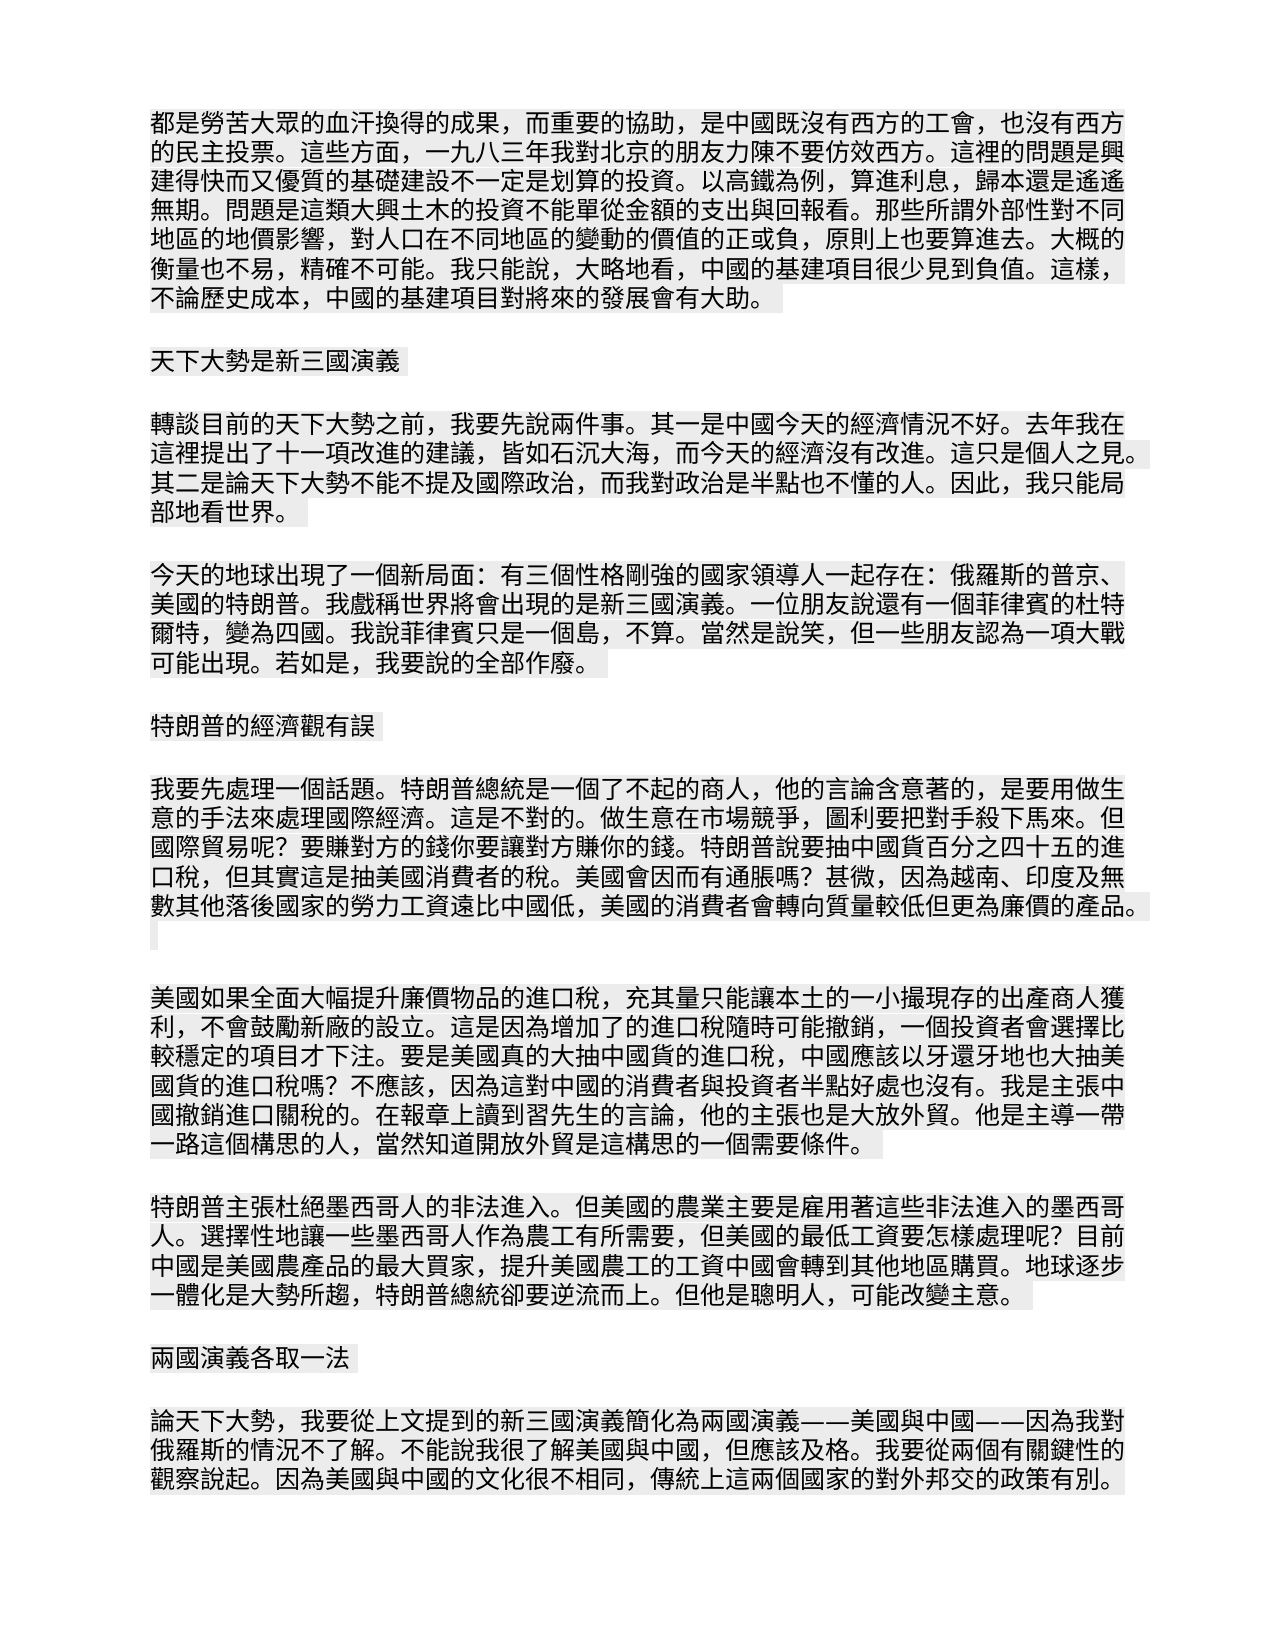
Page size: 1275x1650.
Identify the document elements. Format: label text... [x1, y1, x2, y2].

text 我學的是經濟，出社會後比起在學校更多體會，但說不出什麼學問，倒是欽佩許多人對經濟學所知頗多的自信。分享我一直拜讀的張五常教授演講記錄文章。 ---- 81歲張五常最新演講：看中美大勢 http://www.investbank.com.cn/Information/Detail.aspx… 2017-2-26 博雅历史 西方的學術有英雄主義這回事 我八十一歲了。年多前，我年屆八十，科斯在美國創辦的學報要為我出版一期專輯，邀請一些行內朋友寫文評論我在學術上的貢獻。當然是恭維的話。西方的學術有英雄主義這回事。只要能活到八十，在學術上的貢獻不太差，朋友們就會給你來一趟英雄式的文賀。 該期學報也邀請我寫一篇關於自己的求學與研究歷程。我於是從年少時的中日之戰與飢荒時日說起，到求學屢試屢敗，到在美國屢遇明師。近二十四歲才進大學讀本科，比同學年長六歲，但升為正教授時卻比一般升為正教授的年輕了八歲。大恩不言謝，當年在美國悉心指導我的大師比我知道的任何人多。 我在這裡要特別提到的，是幸運之神讓我在一九六九年從芝加哥大學轉到西雅圖華盛頓大學時，遇到今天也剛好坐在這裡的巴澤爾。他和我日夕研討了十三年，給我鼓勵無數。巴兄曾經在自己的學術傳記中寫下，當一九六九年到西雅圖時，我已經是經濟學行內的產權及交易費用的第一把手了。是誇張的說法，但今天回顧可沒有誇張得太甚。 去年我對巴兄說，當年的哈佛、芝大等的經濟系雖然名滿天下，但回頭看他們的實力應該比不上當年的西雅圖華大。巴兄的響應，說如果是指產權及交易費用這兩方面的經濟學，我說的應該對。我給巴兄的回郵，說如果不論產權及交易費用，經濟學沒有什麼值得學。 一九九〇年，曾經是華大經濟系主任而後來獲諾獎的諾斯在一本書中提到，有一個與眾不同的華盛頓大學路向，而我是該路向的創始人。這就是今天一些人說是有機會歷久傳世的華盛頓學派。這學派當年的主要搞手只有三個人：諾斯、巴澤爾和我。可惜一九八二年諾斯和我皆離開了西雅圖華大：諾斯轉到另一間華大，而我則轉到香港。 從研究中國說起 我到港大任教職是科斯催促的。那是一九八〇年。他說中國可能真的開放改革，認為我對經濟制度的運作知得比任何人多，又懂中文，而中國要改可能不知道怎樣改才對。我從來不認為自己可以改進社會，但想到在抗戰期間那麼多的小朋友餓死了，而自己的存在或不存在皆無足輕重，為同胞們解釋一下經濟制度的運作是應該的。好些無聊之輩說我放棄了學術，其實在跟進中國的發展學得的，遠比在美國的二十多年為多。這重要的知識增長讓我今天用中文寫成了五卷本的《經濟解釋》，懂中、英二語的經濟學朋友一致認為該作超越了我所有的英語論著加起來。 我是個畢生沒有用過一張名片的人，對名頭的興趣永遠是零。受到老師阿爾欽等人的影響，做學問我要爭取的是思想傳世。是渺茫的事，但今天看好些作品會傳世。一九八二年我到香港任職時，在石油工業與發明專利的研究下了六年苦功，實在累，轉換環境或可松弛一下。當時我可沒有用中文寫過文章，也要多考察中國的發展，所以要到一九八三年十月才用中文動筆。 提到上述，因為這次講話牽涉到國際話題，朋友說可能有點敏感，我因而要略說自己的已往。童年時在廣西過著的飢荒日子讓一位醫生對母親說我不可能活下去，而事實上當年的小朋友沒有一個活下來。後來對中國文化的體會，讓我今天還打算在這話題上出版十多本書。有這樣的經歷，血濃於水的情懷我無從掩飾。另一方面，我的經濟學問傳承了美國多位大師的智慧，我不能違反他們教的一個學者應有的操守。 世界局限的大轉變 這次講話我要從一九九一年十二月說起。當時波斯灣之戰結束，蘇聯解體，世界看來將會有大變。好友科斯剛好獲得諾貝爾經濟學獎。瑞典的朋友邀請我到那裡，在宴會上替代需要休息的科斯講話。那瑞典之行我遇到弗裡德曼夫婦，是深交，幾天的時間大家日夕與共，無所不談。我對弗老說：“蘇聯解體，中國改革開放了，看來整個地球將會增加約二十億的貧困人口參與國際產出競爭，世界將會出現大變，富裕的國家不作出適當的調整，可能會遇到麻煩。” 弗老的回應，是經濟學有一個比較優勢定律，廉價勞力大幅增加當然對富裕的國家有好處，用不著經濟學者操心。理論是這樣說，但我指出先進之邦有工會的問題，有最低工資與福利制度的局限，要獲取比較優勢定律帶來的利益，需要的調校不會是那麼容易。弗老當時不相信這調校會是困難的。事實上，在此之後的十多年，弗老的好友格林斯潘幾次提到，中國的廉價物品進口有助於美國壓低通脹，為中國說了不少好話。這跟今天特朗普總統說的是兩回事了。 一九九一年到今天是過了四分之一個世紀。回頭看，雖然越南、印度等地的經濟是有了起色，但整體來說，整個地球的貧困之邦只有中國可以算得上是走出了一個貧困的局面。盡管二〇〇八年中國引進的新勞動合同法對經濟為禍不淺，但炎黃子孫買起先進之邦的樓房之價是事實，而炎黃子孫所到之處，商店的售貨員紛紛學幾句中語也是事實。今天的中國不僅變為上世紀七十年代的日本，而且是七十年代的十個日本。 中國的經濟究竟有多大 近兩年，西方喜歡稱中國為地球上的第二大經濟。怎樣算法我沒有考究，但以金錢量度這方面看，他們的看法可能不對。大略地看，中國的樓房價格比美國的約高出一倍，而且到處的大廈林立遠比美國的多。另一方面，中國的人口約美國的四倍，沒有種族歧視，而生產力不弱。在這些之上還要加上中國的基礎建設——公路、高鐵等設施——已達一等。報導說今天的中國，每年在國際上的發明專利注冊數量冠於地球。 從人均的金錢收入衡量，中國還遠遜於美國。我曾經指出，人均的金錢收入，以消費者平價算，中國要追上美國遙遙無期。不是不可能，小小的新加坡的人均金錢收入逾美元六萬，高於美國。然而，就算中國能跳升到這個水平，恐怕從實質的收入看中國還有好一段路要走。這是因為比起中國，美國是遠為近於《聖經》說的伊甸園。美國地大人少，風景優美，在生活的享受上市民的消費者盈餘比中國的為高。 例如在美國的次級城市，一間擁有無敵海景的花園房子只約美元五十萬，同樣水平的在中國之價要高出十多倍。伊甸園什麼都有，享之不盡，但沒有市值，所以亞當與夏娃沒有一分錢，從我們的世俗看是窮光蛋！這是說，就算以金錢計算的人均收入中國能追上美國，但算進伊甸園那種消費者盈餘中國還輸一大截。 中國自己的伊甸園 從另一個樂觀角度看，中國也有一個美國沒有的伊甸園，只是少人注意罷了。這是中國的古老文化，大可享受。拿著一件出土的古文物在手，我可以自我陶醉一個晚上，不一定比無敵海景差。問題是欣賞無敵海景不需要學過，但要欣賞中國的文化可不是膚淺的學問。 數千年經過無數天才發展而遺留下的中國文化說不得笑。這些年我欣賞北京的朋友重視自己的文化。據說大大小小的博物館今天的中國有幾千間。但我認為他們處理得不好。政府禁止出土文物在內地出售，這使精美的戰國金屬器皿紛紛在外地的拍賣行出現。我因而建議要讓內地的市場挽留這些文物。另一方面，不親自收藏，中國的文物——不管是出土還是不出土——不容易學得懂。不需要多少錢，我自己從地攤貨的真真假假學得很多。沒有疑問，中國的文物是一個龐大無比的伊甸園，只要博物館辦得好，有可靠的專家指導，展品有故事可說，這個文化伊甸園不亞於無敵海景。 這就帶到我要說的一個重要話題。伊甸園的享受無疑是一項重要的收入，但主要是消費者盈余，沒有市場，不能算進以市價量度的財富那邊去。這樣看，美國的地價低，中國的地價高，盡管美國的人均享受遠高於中國，要拿出鈔票在國際上揮灑一下，他們卻又鬥不過炎黃子孫。這是習先生提出一帶一路這個構思的先決條件了。 知識引進是第一關鍵 不管怎樣衡量，今天回顧，自一九九一年在瑞典我跟弗裡德曼暢論世界經濟，距今四分之一個世紀，貧困之邦能殺出重圍的雖然不只一個中國，但說中國先拔頭籌卻無可置疑。我更要指出從一九九三到二〇〇七這十四個年頭，在好些不利的情況下，中國經濟增長的速度之高是人類歷史僅見。朱镕基先生的貢獻我欣賞，但經濟持續地飆升十多年不可能是一個或一小撮人的功勞。朱總理當年主導的市場合約自由與其他政策當然不可或缺，但還是不足以解釋我們見到的現象。 最近我想到兩個解釋中國現像的關鍵，皆源於與弗老之會的內容再想。其一是比較優勢定律這回事，理論無疑對，但引進沙石這定律的運作不同。大概而言，地球上的資源只有三類。其一是土地（包括地下的礦物），其二是勞力，其三是知識。土地不能移動——不動產是也——其增減對經濟當然有影響，而農產品或礦物的進出口，如果沒有政府管制，會影響他邦的經濟。勞動人口可以走動，但國際之間不容易，而通過國際貿易雖然會帶來比較優勢定律所說的效果，但國際上的勞工法例、最低工資、工會運作等沙石可以大幅地削弱比較優勢定律的運作。 只有第三種資源——知識——在國際間是自由流動的：絕大部分的知識沒有專利保護，就是有也只保十多年，而商業秘密會跟著外資的引進而進，一旦外泄基本上無法收回。我認為中國能先拔頭籌的一個主要原因，是開放改革後外間的知識湧進得快，非常快，而中國的青年也吸收得快。外資當年的湧進帶來的商業與管理知識當然重要，而今天看更為重要的是數碼等科技的發達，湧進中國，炎黃子孫學得快，掌握得優越。這裡我們要注意的，是中國本土的市場大，而大市場是數碼商業快速發展的先決條件。 另一方面，在文革期間，中國的大學好些課程不能教。這逼使求學的青年偏於數學與工程這些方面。雖然文革是四十多年前的往事，這傳統還在。後來到了江先生時期，大學的數量急升，到今天每年的大學畢業生七百萬人，懂得處理方程式的中學生所見皆是。也重要的是中國沒有西方那種工會的林立。中國的建築或裝修工人一般是樣樣皆能。是的，在西方，因為工會的左右，水歸水，電歸電，煤氣歸煤氣，泥水歸泥水，木匠歸木匠，不能“撈過界”。 深圳是一個新現象 上述的局限轉變帶來近幾年出現的深圳現像。我歷來認為有朝一日，上海的經濟會超越香港，沒有想到深圳。去年我說兩年後深圳會超越香港，但今天看是已經超越了。再兩年會超越很多！去年我也說再十年深圳會超越硅谷，但今天看不需要十年。華為、騰訊、大疆等有大成的可以不論，但據說搞科技產品的企業深圳有八千家。馬雲也要到深圳來摩拳擦掌！這個城市的人口增長速度遠超昔日香港的難民潮，但我找不到一個可靠的數字。 當然中國還有其他城市的科技產品搞得有看頭，但深圳冠於內地今天沒有疑問。新勞動合同法對科技行業的約束為禍較少，因為這行業的市場工資比較高，在好些方面脫離了該合同法的約束。然而，目前在東莞，因為該法的存在，高與低科技之間出現了一個斷層。 為什麼在科技產出的發展上深圳能捷足先登是個有趣的問題。多個因素無疑存在，而我認為最有趣而又少人注意的，是今天的深圳沒有幾個本地人。全部是外來的，因此完全沒有排外這回事。排外或宗教、種族歧視對經濟發展可以有嚴重的不良影響，而深圳是一個從三十多年前的二十多萬人口升到今天二千多萬的城市。這是非常誇張地重復了百多年前美國西岸因為尋金熱而帶起了舊金山的故事。是的，因為新勞動合同法的引進而變得死氣沉沉的東莞，因為深圳的土地不足而一下子活躍起來了。 深圳今天的遠為不足處，是大學不僅太少，水平也不見得高明。另一項嚴重的缺失是文化事項深圳遠遜於上海等地，而那裡的博物館是沒有什麼可觀的。 基建速度高是第二個關鍵 轉論中國先拔頭籌的第二個關鍵，是在勞動力之價低廉的八、九十年代，中國在基礎建設這方面發展得快。就是到了本世紀初期，一個力壯的勞動工人只五美元一天，往往從天未亮操作到天黑。當年我見到這情況感到心酸，今天回顧炎黃子孫要感謝這些人。中國的基建工程不僅興建得快，而且質量愈來愈高，到今天是世界級水平了。高速公路的興建每年可以橫跨美國兩次，而難度甚高的高鐵，約十年建造了二萬三千公裡，達地球的百分之六十以上。 都是勞苦大眾的血汗換得的成果，而重要的協助，是中國既沒有西方的工會，也沒有西方的民主投票。這些方面，一九八三年我對北京的朋友力陳不要仿效西方。這裡的問題是興建得快而又優質的基礎建設不一定是划算的投資。以高鐵為例，算進利息，歸本還是遙遙無期。問題是這類大興土木的投資不能單從金額的支出與回報看。那些所謂外部性對不同地區的地價影響，對人口在不同地區的變動的價值的正或負，原則上也要算進去。大概的衡量也不易，精確不可能。我只能說，大略地看，中國的基建項目很少見到負值。這樣，不論歷史成本，中國的基建項目對將來的發展會有大助。 天下大勢是新三國演義 轉談目前的天下大勢之前，我要先說兩件事。其一是中國今天的經濟情況不好。去年我在這裡提出了十一項改進的建議，皆如石沉大海，而今天的經濟沒有改進。這只是個人之見。其二是論天下大勢不能不提及國際政治，而我對政治是半點也不懂的人。因此，我只能局部地看世界。 今天的地球出現了一個新局面：有三個性格剛強的國家領導人一起存在：俄羅斯的普京、美國的特朗普。我戲稱世界將會出現的是新三國演義。一位朋友說還有一個菲律賓的杜特爾特，變為四國。我說菲律賓只是一個島，不算。當然是說笑，但一些朋友認為一項大戰可能出現。若如是，我要說的全部作廢。 特朗普的經濟觀有誤 我要先處理一個話題。特朗普總統是一個了不起的商人，他的言論含意著的，是要用做生意的手法來處理國際經濟。這是不對的。做生意在市場競爭，圖利要把對手殺下馬來。但國際貿易呢？要賺對方的錢你要讓對方賺你的錢。特朗普說要抽中國貨百分之四十五的進口稅，但其實這是抽美國消費者的稅。美國會因而有通脹嗎？甚微，因為越南、印度及無數其他落後國家的勞力工資遠比中國低，美國的消費者會轉向質量較低但更為廉價的產品。 美國如果全面大幅提升廉價物品的進口稅，充其量只能讓本土的一小撮現存的出產商人獲利，不會鼓勵新廠的設立。這是因為增加了的進口稅隨時可能撤銷，一個投資者會選擇比較穩定的項目才下注。要是美國真的大抽中國貨的進口稅，中國應該以牙還牙地也大抽美國貨的進口稅嗎？不應該，因為這對中國的消費者與投資者半點好處也沒有。我是主張中國撤銷進口關稅的。在報章上讀到習先生的言論，他的主張也是大放外貿。他是主導一帶一路這個構思的人，當然知道開放外貿是這構思的一個需要條件。 特朗普主張杜絕墨西哥人的非法進入。但美國的農業主要是雇用著這些非法進入的墨西哥人。選擇性地讓一些墨西哥人作為農工有所需要，但美國的最低工資要怎樣處理呢？目前中國是美國農產品的最大買家，提升美國農工的工資中國會轉到其他地區購買。地球逐步一體化是大勢所趨，特朗普總統卻要逆流而上。但他是聰明人，可能改變主意。 兩國演義各取一法 論天下大勢，我要從上文提到的新三國演義簡化為兩國演義——美國與中國——因為我對俄羅斯的情況不了解。不能說我很了解美國與中國，但應該及格。我要從兩個有關鍵性的觀察說起。因為美國與中國的文化很不相同，傳統上這兩個國家的對外邦交的政策有別。 大略而言，美國是以軍事利益的協助來換取他國的友情，而中國則是用經濟利益的協助來換取他國的友情。前者是源於二戰後，美國的軍力與財富皆雄視天下。他們協助了很多國家——尤其是日本——的經濟復蘇。但跟著就是恐怕共產制度的擴散而採用軍力輸送到其他國家作防守。今天回顧，上世紀五、六十年代，美國真的很怕共產思維的擴散。 以軍事利益與經濟利益換取國際友情是有著很不相同的局限，期待的回報很不一樣，而二者的持久穩定性也不同。輸送軍事利益換取友情遠為容易，因為只要打通一小撮執政者的關系。但不穩定，因為這一小撮執政者可能被迫下馬或被投票者替換。最近菲律賓的發展就是例子。輸送經濟利益換取友情是遠為困難的事，因為不是只派錢出去，要有投資的回報，而這樣的邦交要有民眾的支持。辦得成功，經濟利益協助的穩定性可以持續，換了國家的頭頭還會持續下去。 美國由盛轉衰源於戰爭 美國是一個非常優越的國家。只二百多年的歷史，他們在科學與文化上的發展是人類的驕傲。然而，很不幸，二戰後選走軍事輸送的路，嚴重地害了他們。想當年，世界警察這個稱呼出現後不久，六十年代他們糊裡胡塗地參進了越南戰爭。打了好幾年，導致美國經濟不景逾十年，到裡根總統才出現轉機。 越戰後我的兩位朋友——弗里德曼與Walter Oi——成功地說服美國有關當局放棄征兵制，轉用傭兵制。當時大家叫好，但今天看卻不一定是那麼好。這是因為在傭兵制下，反對戰爭的學生不存在，政府容易出兵，不需要先有國會批准，可以先斬後奏。該傭兵制的優越性首見於一九九一年的波斯灣之戰，美軍的先進武器驚世駭俗，害得蘇聯要瓦解。可惜該戰後美國對伊拉克的處理讓弗里德曼失望。 傭兵制是一種軍事費用非常高的制度，大戰困難，但小戰卻容易出兵。是在這樣的局限下美國不幸地參與阿富汗與伊拉克之戰。後者對美國的經濟為害甚巨。而跟著的利比亞、敘利亞以及中東亂局是今天更為頭痛的事了。我曾經在一篇題為《恐怖活動的經濟分析》的文章中指出，當一個人認為自己的機會成本是零，憑一夫之勇他可以害很多人。 美國的“世界警察”之譽，十多年前在香港與內地我聽到一些朋友認同，但伊拉克之戰後再沒有聽到。 一帶一路的發展怎樣看 轉談中國今天採用以經濟利益換取他國的友情，是源於中國的古老文化——二千五百年前的春秋戰國滿是這樣的言論。但上文提到，這策略的施行不易。近二百多年，這策略我們只在進入了新世紀才見得明顯，而推出一帶一路是明顯地這樣處理。經濟上大事協助他國，友情之外當然還要算投資的回報。這應該是堅持經濟不斷開放的原因，因為不開放會是“無帶無路”。 當然，在之前的中國早就以經濟利益換取國際友情。非洲有幾十萬人口住在廣州做生意有不少時日，而習先生大事以經濟利益推廣南美貿易。到浙江的義烏走走，計算一下長住該市的外籍商人，拿得他們的入住時日，應該知道這發展牽涉到的國家的時間表。中國這項重要的以經濟利益換取友情的行為，在新世紀開始後不久就來得明顯了。這是因為中國的地價在二〇〇一年開始急速上升，國家的金錢財富增加，讓一個非伊甸園的經濟有足夠的金錢花出去。 這幾年推出的一帶一路需要的金錢更多，夠不夠支持這巨大工程我無法判斷，而收來的回報為何我更沒有資料猜測了。是有意思的思維，但難度高。換取他國的友情不易，因為這裡討好了甲那裡可能開罪了乙。一個馬來西亞的項目，看來是上佳思維，但新加坡因而受損，當然不高興了。地球上只有三塊可以步行而過的大地：澳洲、南北美洲，與歐、亞、非這三洲加起來那塊最龐大的。一帶一路是要把歐、亞、非三洲以經濟合作搞起來，牽涉到的大國小國無數，其難度可想而知。 人民幣推出國際必遇競爭對手 目前我最擔心的，是人民幣的幣值問題。以經濟利益換友情，人民幣能推出國際會有大助。把人民幣推出去不需要有強勢，但一定要幣值穩定。人民幣推出國際本來大有可為，因為有點錢的炎黃子孫滿布天下，給祖宗一個面子是人之常情。 然而，人民幣推出國際一定侵犯了其他的國際貨幣——主要是美元——的國家的利益，人家要把人民幣殺下馬來在道德上沒有問題，正如商店之間的同行如敵國，要把對手殺下馬來是合情合理的。 人民幣推出國際的成本近於零，一本萬利，但被替代了的他國貨幣卻是被替代多少輸多少。他們怎會視若無睹呢？上世紀七、八十年代，日本嘗試大手把日圓推出國際，不僅不成功，連整個經濟也倒下去，到今天還是一蹶不振。 多年前，中國的兩個自貿區試把人民幣推出去，不多久就敗下陣來。可幸國家因而受到的損失不嚴重，還可以再試。我多次為文建議人民幣要下怎麼樣的一個錨才推出去。 沒有戰爭中國勝 回頭說，美國提供軍事利益與中國提供經濟利益換取國際友情，這二者大比並，經濟理論的推斷是只要沒有戰爭，中國終會勝出。這是從帕累托的條件衡量，我想不出怎麼樣的局限會讓軍事利益的輸送勝。利益與友情只有三個可能的組合。其一是中、美兩國皆以經濟利益換友情。這上上之選是斯密與帕累托的均衡，人類大幸。其二是兩國皆以軍事利益換友情，這是下下之選，戰爭變得無日無之，地球危矣。從帕累托那方推理，這下下之選的均衡存在，但要基於一個訊息費用高不可攀的局限。最後是一國推出經濟利益另一國推出軍事利益。 這是目前的情況，持續下去不會出現均衡，或者說，我想不出這後者的均衡需要的局限條件。這是說，只要戰爭不出現，從我考慮到的局限推理，假以時日，中國會勝出。 勝出的意思，是說軍事輸送的取向，假以時日，會遭淘汰。不是美國會遭淘汰。這是不淺的經濟學，因為需要中國堅持經濟利益輸送，美國的軍事輸送才會遭淘汰。沒有中國的存在，美國的軍事輸送可以有一個持久的均衡。這不淺的均衡觀有淺顯的一面。好比兩家商業機構競爭，皆提供安全及其他服務，性質不同，雖然宣傳的效果雷同。今天，地球漸趨一體化，客戶的數量增加，他們的需求有變，民以食為天，一家機構提供的服務勝出，淘汰了另一家。 關稅保護的效果 回頭說美國新上任的總統特朗普的經濟觀，他的主張是采用保護政策來使國家再偉大起來。很一致：建造美、墨之間的圍牆是保護，禁止七個中東國家的人民進入美國是保護，約束美資外流是保護，退出TPP（跨太平洋伙伴關係協議）是保護，大幅提升中國貨的進口稅也是保護。主導了世界開放貿易七十年的美國，在地球漸趨一體化的今天，特朗普卻一反其道而行——他的言論讓我們這樣看。 是的，如果美國失敗，是敗於恃武凌人。如果中國失敗，是敗於未富先驕——從西方引進的勞動法、社保、反壟斷法、復雜稅制等，皆未富先驕的行為。我們希望美國能盡早改走以經濟利益換友情的路。這樣的競爭才有意思，才過癮，才好看。兩個大國皆如是，地球人類的生活可觀矣。 我不懂政治，也不懷疑某些保護是需要的。這裡我只分析大抽廉價物品的進口稅這項保護政策，因為這方面我的經濟觀有點新意。我要舉上世紀七十年代經濟發展得如日方中的日本為例。當時該國採用的進口關稅保護嚴厲。一九七五年的暑期我造訪東京，見到那裡的高檔次商店，一粒葡萄售價約一美元，一條法國領帶之價與當時非常昂貴的一部彩色電視機之價相若。皆關稅保護之故也。 故事再說下去，日本的運情不是那麼好。上世紀八十年代後期起，該國的借貸膨脹然後破裂，經濟倒了下去，到今天整整三十年還見不到有明確的起色，是近代人類歷史最持久的經濟不景了。借貸膨脹然後破裂帶來的調整需要長時日，但比日本更嚴重的美國二〇〇七年出現的借貸破裂，約七年就見到起色。我認為日本持續不景三十年，一個主要原因是保護政策帶來的高物價，需要的逐步下調為時甚久。去年一些漫遊日本的朋友說，那裡的物價比中國還要相宜。弄到要推出負利率這項愚蠢玩意，日本應該悔不當初吧。當然，今天特朗普總統主張的保護政策不會像日本當年那樣嚴厲，所以不良效果不會是那麼明顯，但國民收入的上升還會誤導。 日本的不幸經驗可教 這裡有一個關鍵問題：源自李嘉圖的比較優勢定律——說專業產出與自由貿易會使所有國家獲利——是真理，不可能錯，但這定律可沒有考慮到通過貨幣來調控經濟與量度國民收入。算物品的產量，李嘉圖無疑對，但引進貨幣，國民收入的增減容易誤導。 這裡的有趣觀察，是在外國不回敬反抽的情況下，進口稅或其他有類同效果的保護可使獨自保護的國家的國民收入上升，股市強勁，但從國民的實質享受衡量卻是虛假現象。這不是因為傳統經濟學說的“理想關稅理論”使然——該理論是謬論——而是傳統的胡裡胡塗的國民收入統計使然。有點像我提到過的伊甸園的故事的伸延：亞當與夏娃離開了伊甸園，走進真實世界，實質的享受是減少了，但金錢的收入——今天的國民收入——卻增加。人類的智慧為萬物之靈，但自私的基因還是被訊息費用誤導了。 中國今後應走的路 儘管我認為特朗普的保護政策對一帶一路的推行有助，我的經濟觀還是主張中美雙方全部撤銷所有進出口關稅。就是美方大幅提升中國產品的進口稅，#我還是主張中國單方面撤銷所有關稅。好比香港，歷來沒有關稅，上世紀七十年代以自由貿易知名天下，無論成衣、玩具、手表等五六項產品的產量皆冠於地球。今天中國的生產實力不是七十年代的香港，而是七十年代的二百個香港！是的，從生產力這方面衡量，炎黃子孫是進入了一個有恃無恐的境界！ 這些日子一些朋友說，美國要維持經濟第一大國的位置，問我怎樣看。我說國民收入這類數字很無聊，讓他們高居第一算了。我喜歡引述香港前財政司郭伯偉曾經教我的話。郭老說：“史提芬呀，國民收入的統計很無聊，你相信嗎？晚上到灣仔走走，香港的經濟怎樣可一望而知。” 今天中國的經濟出現了好些困難，也有些亮點。解決了這些困難，亮點的重心所在，是要把中國的文化與西方的科技結合起來。如果成功地做到，做得好，這會是人類前所未見的光輝。讓地球上的人看得目瞪口呆不是很有意思嗎？北京的朋友顯然知道這是中國發展的重心所在：他們對炎黃子孫的文化與西方科技的重視是清楚明確的。可惜我認為他們辦得不是那麼好。年多前我出版的《科學與文化》那本小書提供了一點意見。 不管世界怎樣變，地球一體化將會繼續。只是在過程中牽涉到的局限變化多而復雜，作為經濟學者我無從推斷在這一體化的過程中會出現的枝節。就是只論中國，今天我對國家前景的推斷不能像一九八一年我肯定地推斷中國會改走市場經濟的路那麼準確。當年我能肯定，因為是掌握著兩方面的局限轉變。 ---- 問：預測美國未來經濟走向，中國企業如何跟美國打交道？ 答：無需打交道。當年多少人搞香港，不理就行。關於美國經濟，一個嚴重問題他們沒有考慮，特朗普是做生意的，他的經濟觀有問題的。一個嚴重的隱憂，特朗普是不知道的，中東很亂，亂了很多年。他們那裡全用美元的。你到阿拉伯看，全用美金。世界亂時，美元強勁，美國本土不會有通脹。這是很重要的。1995年一個師兄教我的。美國如果有大幅度通脹，他們的社保是受不了的。但2007年金融風暴後，量化寬鬆花了很多錢，還是沒有通脹。如果外面是太平盛世，美元打回頭，他們會有大問題。 不久前在電視看到一位西方的中文專家評論，說中文比不上英文，在地球一體化之下，有朝一日中文會被英文淘汰。我肯定這位專家的判斷是錯的。我不是什麼語文專家，但中文與英文皆能寫到專業水平的學者不多，而我算自己是一個。客觀地看，如果上蒼只容許中文或英文這二者選其一在地球存在，讓我選擇，我選中文。我只是今天才這樣選，因為昔日中文不能打字，而今天數碼科技讓中文打字比打英文還要快。將來的學者會同意我今天的看法：源於美國電話的實驗室發明的半導體帶來的數碼科技，地球上受益最大的民族是中國人。 問：怎麼看產能過剩？怎麼解決？ 答：產能過剩都是煤炭、鋼鐵，國企居多。民企的話就很簡單，關門大吉就行了。 問：政府推行營改增政策，有什麼看法？ 答：這是很重要的問題，我為之想了很久。增值稅的好處，其實不是稅，而是租金。你不用土地不用給錢。增值稅牽涉到干部責任，他們有分成。我在《中國的經濟制度》解釋很清楚。現在這種制度慢慢拆了。土地不夠的時候，獎金很難弄，不能招商引資，要重新界定。很多地方稅制開始走復雜的美國那種路線，在這點我絕對同意弗里德曼，就是簡單稅制，要走香港路線。你把縣際競爭拿開了，他們是需要增值稅的。拿開了，要學香港，用簡單的稅制。美國和中國的稅制都複雜。稅制以簡單為上策，除非你收的是租，就去到增值稅的範疇。假如你不用以前的制度，不要把稅制弄複雜，可以走香港的路線。 問：一帶一路涉及國企改革問題。現在的供給改革，一般是宏觀來說，如何具體闡述一下。 答：以我的訓練出身，當然是維護市場的。但我跟進了中國這麼多年的改革，我自己也有改變。國企沒問題的，國家投資也沒問題。我現在觀點跟弗里德曼不同。是不是國家的沒問題。國家也可以做得很好。問題是權利的界定。國家投資，權利界定也可以很清楚。在中國的經驗，弗里德曼沒有機會再世。你不要說國企一定壞，你看中國地區政府都是一盤生意，做得好，人類的奇跡都是這幫人做出來的。你細心看，權利界定是清楚的。弗里德曼我帶他去浦東看，是1993年，浦東是塊爛地。弗里德曼肯定說，浦東一定發展不起來。其他地方的發展是一樣的。你不要管它是什麼主義，搞得糟的不是因為是國企，而 #是權利界定有問題。你看看中國到處的工業區，都是幹部帶頭搞的。所以你不要理會那些名詞，在名詞上糾結是低能的學問。所以我花了幾年研究中國地區競爭，是不簡單的。他們當一盤生意做，中國才有今天的結果。我的意思中國出現問題不是因為有國企，這是我在中國學的經驗。毫不客氣地說，弗里德曼，施蒂格勒，我很佩服的人，他們的觀點都是錯的。 [150, 75, 1125, 1563]
